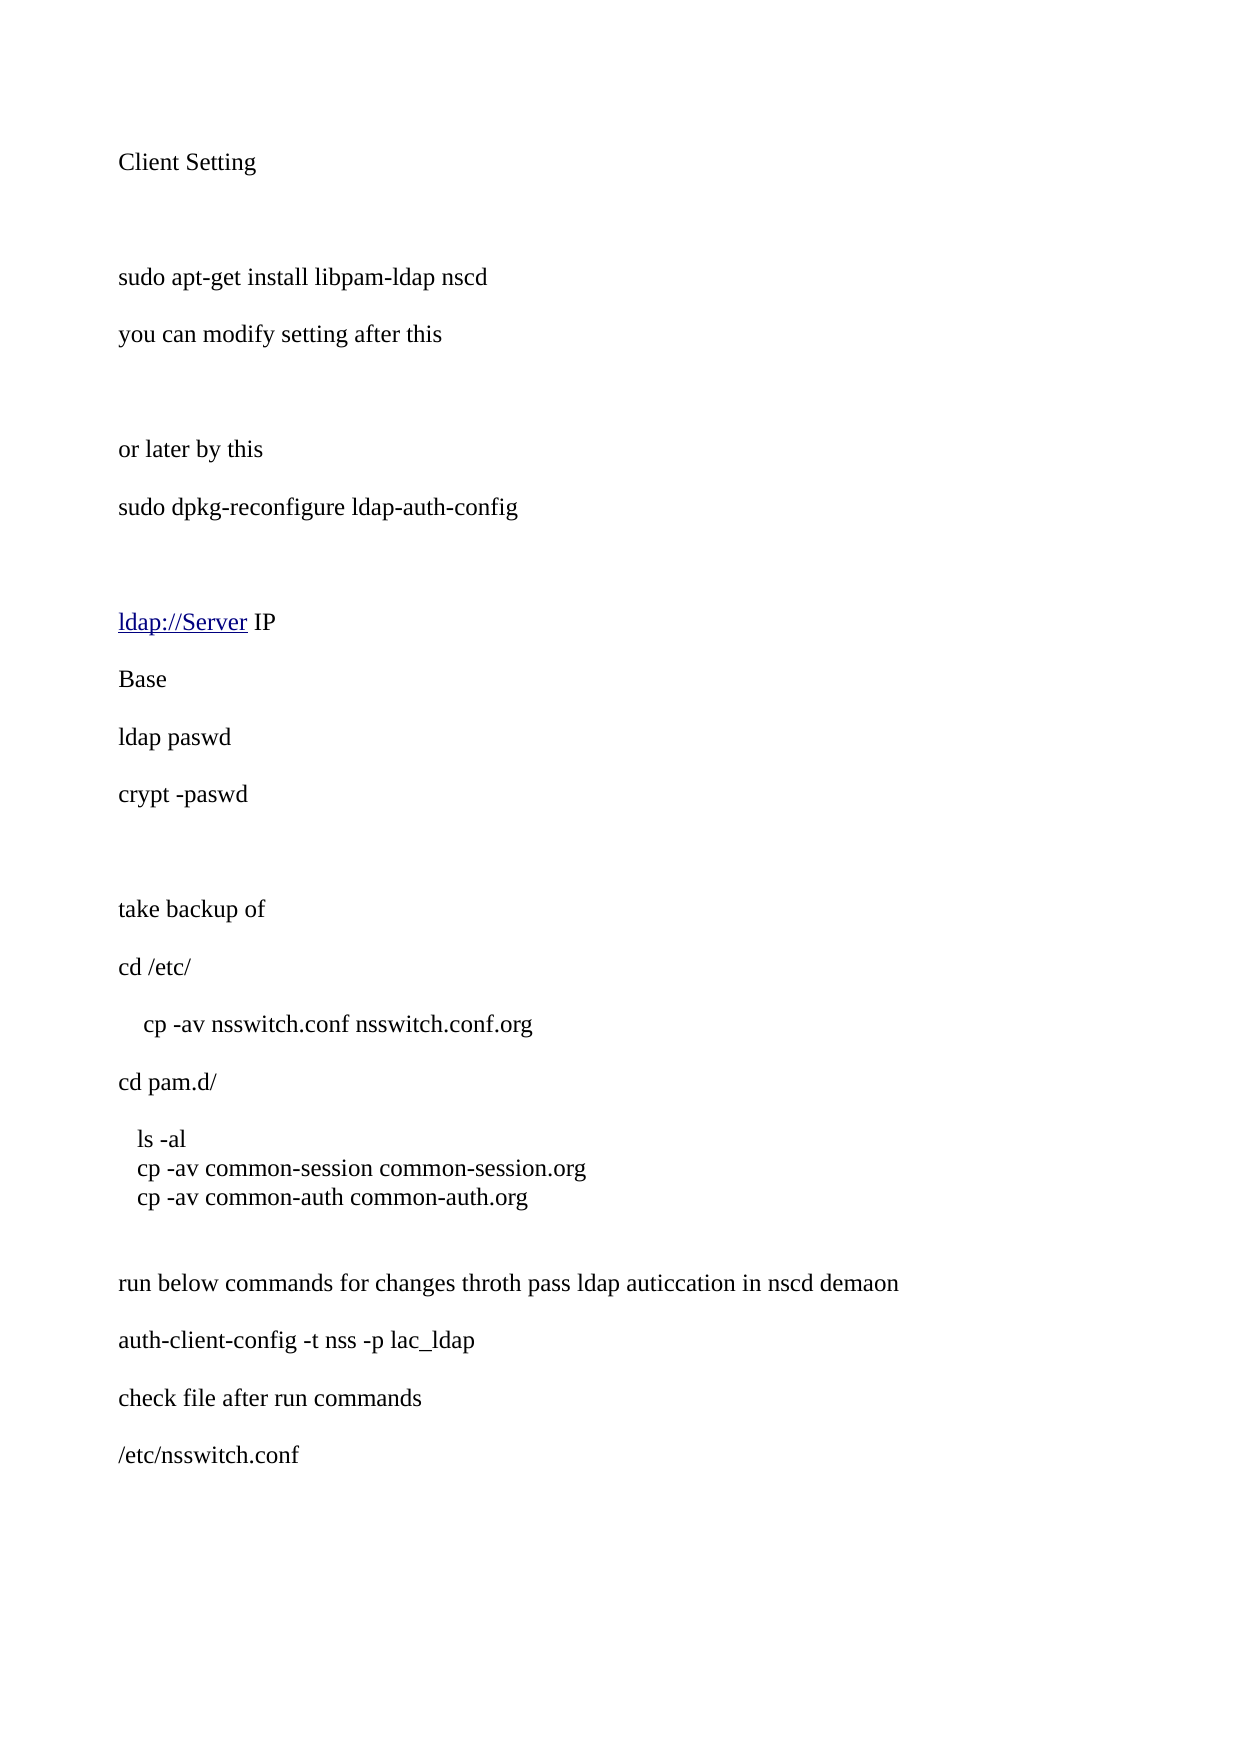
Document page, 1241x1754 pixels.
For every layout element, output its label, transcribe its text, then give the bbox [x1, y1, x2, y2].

text you can modify setting after this [118, 319, 1122, 348]
text sudo apt-get install libpam-ldap nscd [118, 262, 1122, 291]
text or later by this [118, 434, 1122, 463]
text Base [118, 664, 1122, 693]
text sudo dpkg-reconfigure ldap-auth-config [118, 492, 1122, 521]
text crypt -paswd [118, 779, 1122, 808]
text cp -av nsswitch.conf nsswitch.conf.org [118, 1009, 1122, 1038]
text auth-client-config -t nss -p lac_ldap [118, 1326, 1122, 1354]
text cd /etc/ [118, 952, 1122, 981]
text take backup of [118, 894, 1122, 923]
text /etc/nsswitch.conf [118, 1441, 1122, 1469]
text ls -al [118, 1124, 1122, 1153]
text cp -av common-session common-session.org [118, 1153, 1122, 1182]
text ldap paswd [118, 722, 1122, 751]
text check file after run commands [118, 1383, 1122, 1412]
text cd pam.d/ [118, 1067, 1122, 1096]
text ldap://Server IP [118, 607, 1122, 636]
text cp -av common-auth common-auth.org [118, 1182, 1122, 1211]
text run below commands for changes throth pass ldap auticcation in nscd demaon [118, 1268, 1122, 1297]
text Client Setting [118, 147, 1122, 176]
